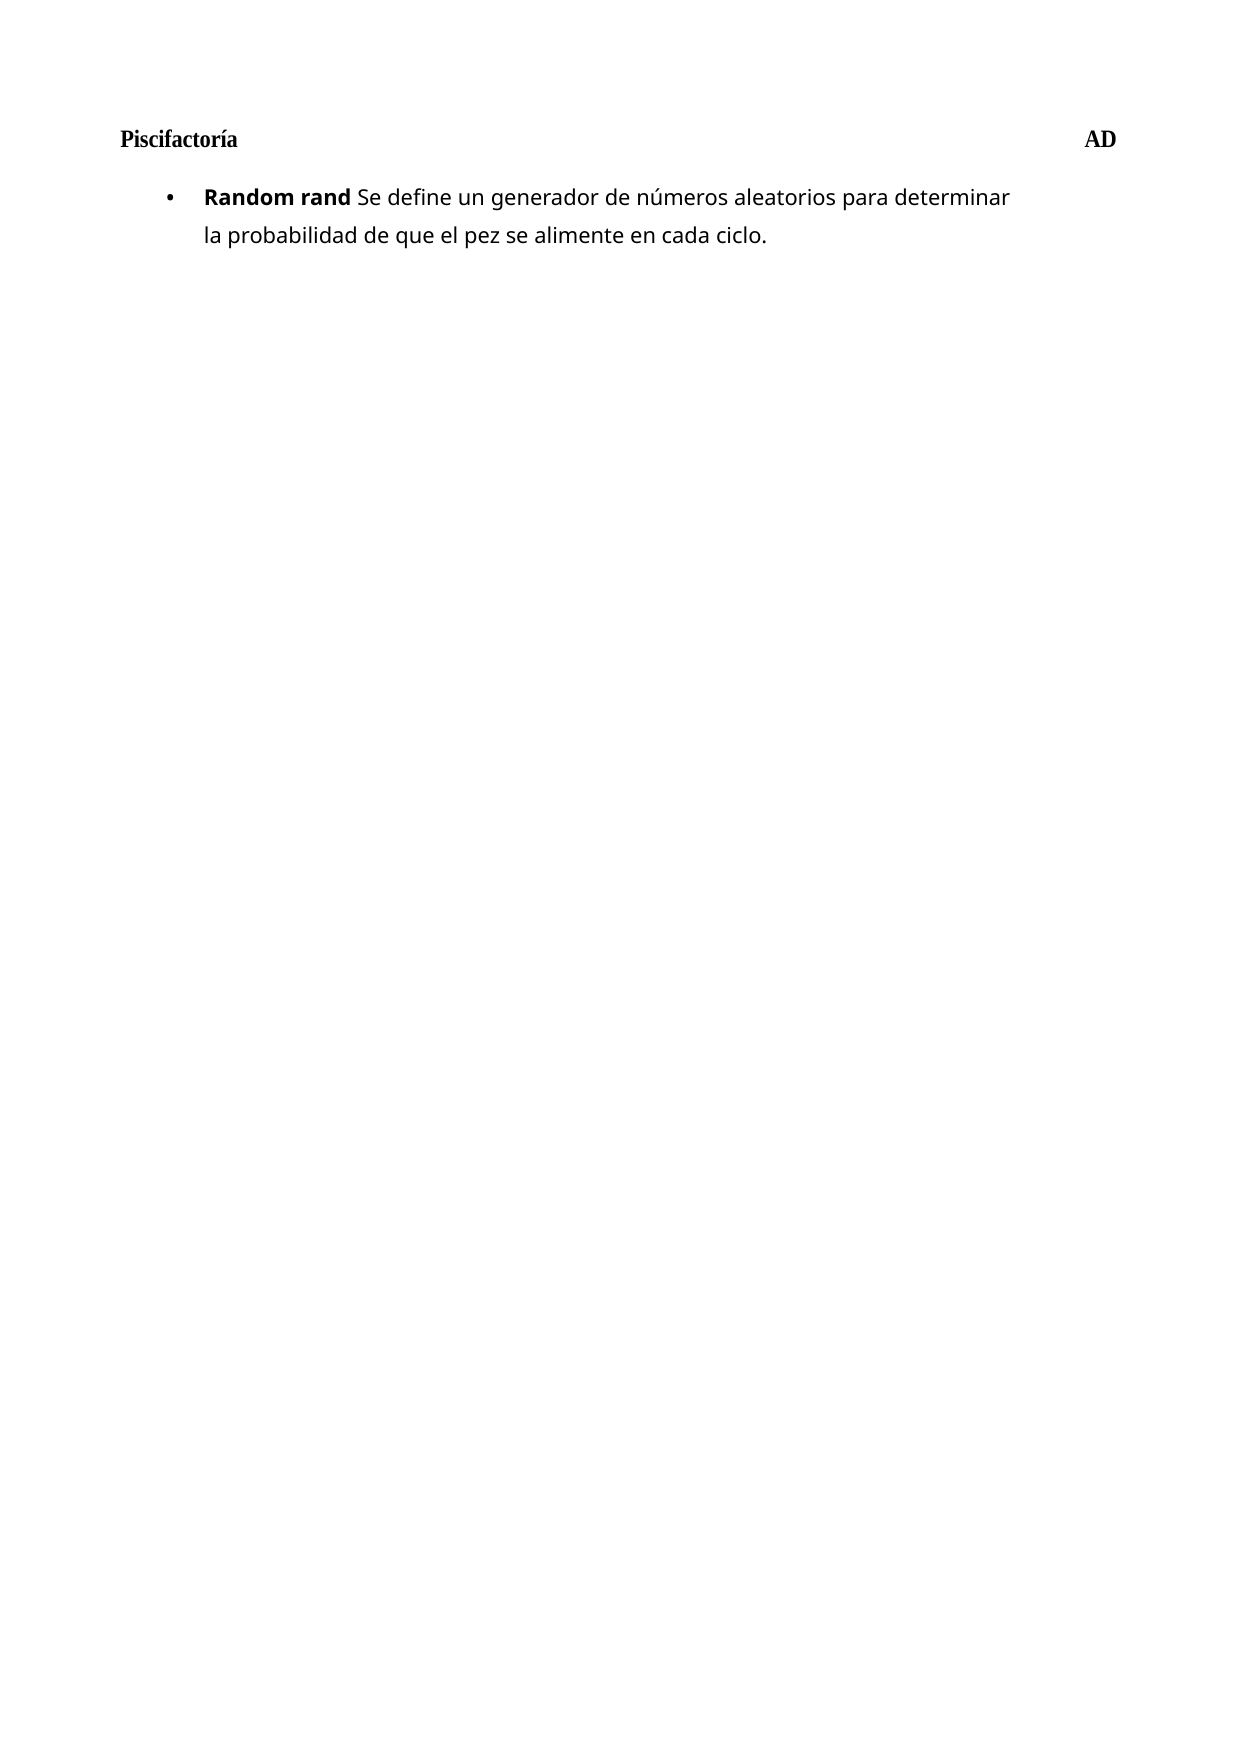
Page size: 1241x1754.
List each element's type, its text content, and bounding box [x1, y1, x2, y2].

list Random rand Se define un generador de números aleatorios para determinar la probabilidad de que el pez se alimente en cada ciclo. [166, 182, 1012, 250]
